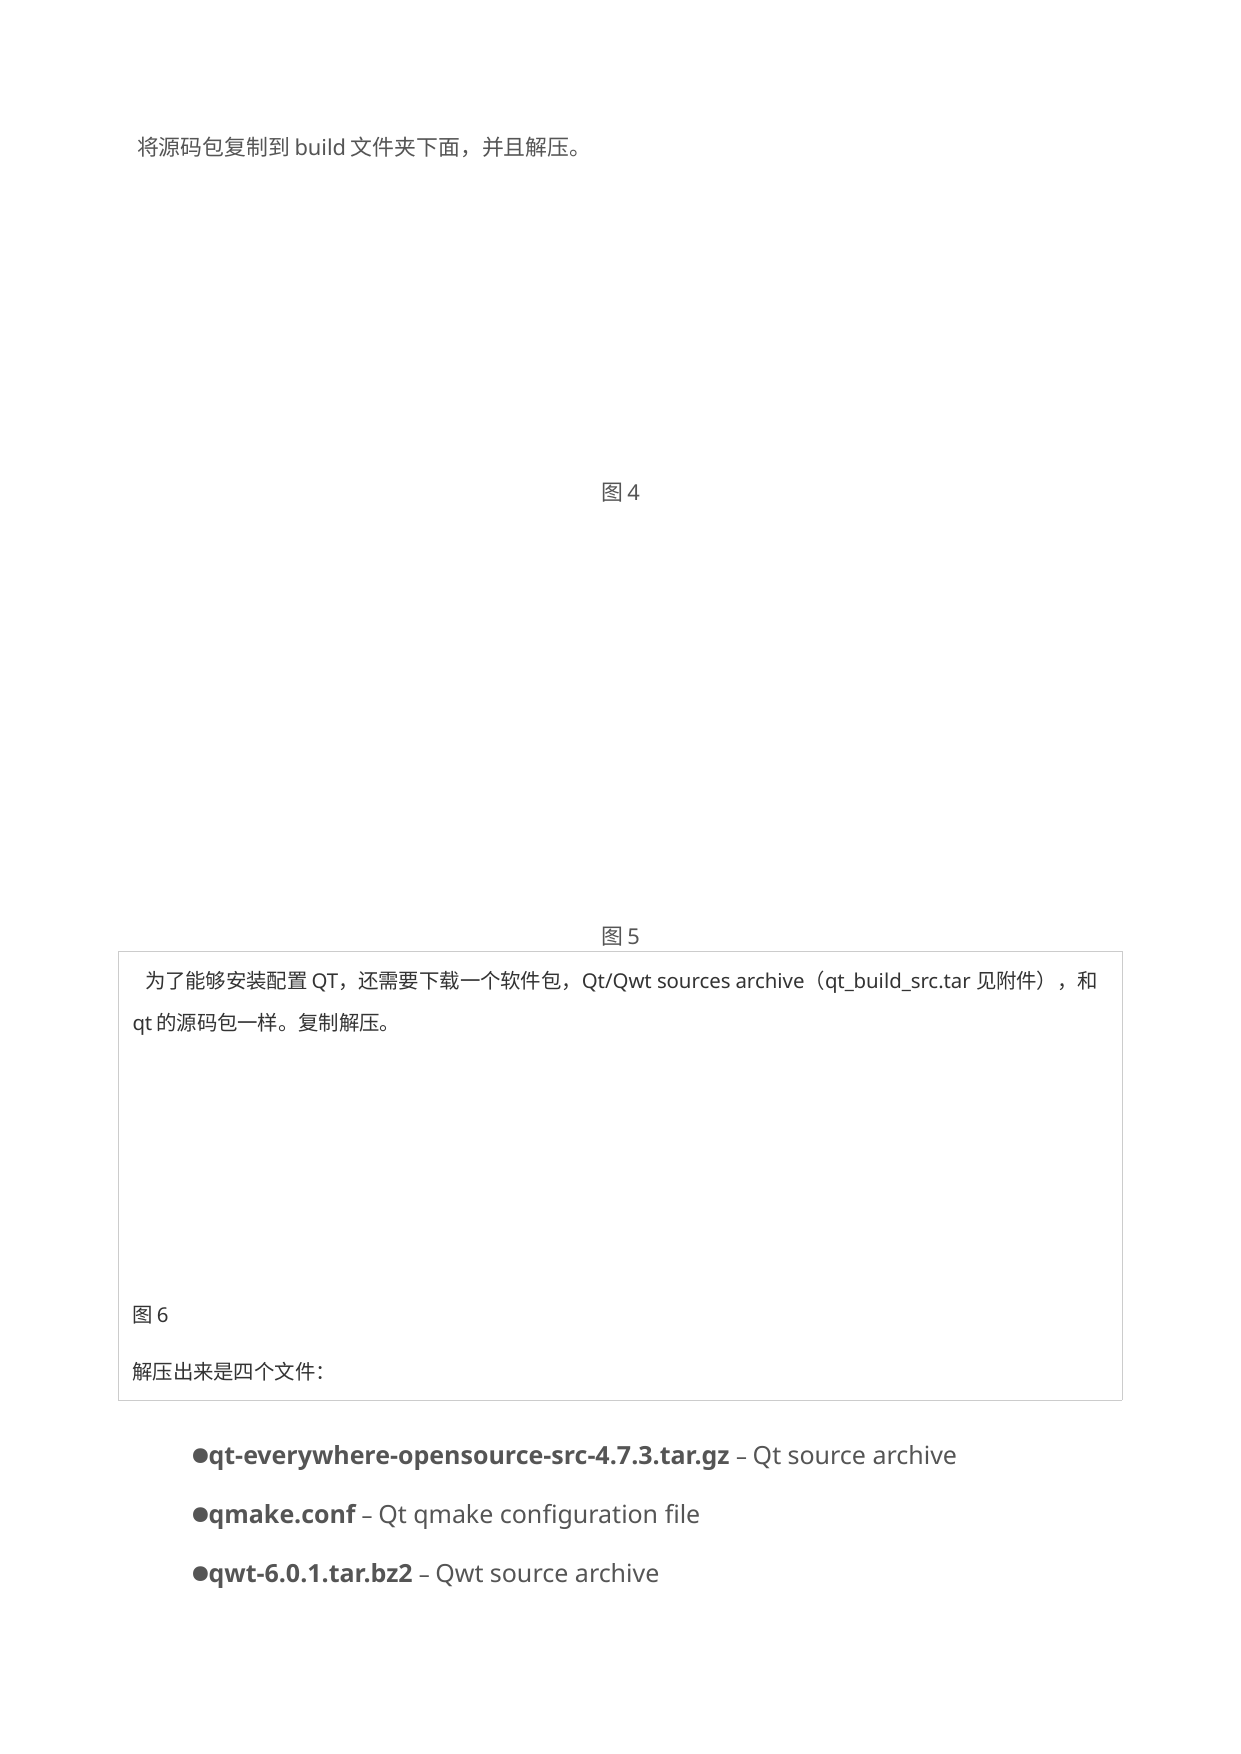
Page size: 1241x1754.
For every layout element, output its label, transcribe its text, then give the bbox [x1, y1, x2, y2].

text 解压出来是四个文件： [119, 1342, 1122, 1400]
list qt-everywhere-opensource-src-4.7.3.tar.gz – Qt source archive [118, 1428, 1122, 1471]
text 图5 [118, 907, 1122, 951]
text 将源码包复制到build文件夹下面，并且解压。 [118, 118, 1122, 162]
text 为了能够安装配置QT，还需要下载一个软件包，Qt/Qwt sources archive（qt_build_src.tar 见附件），和qt的源码包一样。复制解压。 [119, 952, 1122, 1271]
list qmake.conf – Qt qmake configuration file [118, 1487, 1122, 1531]
text 图4 [118, 463, 1122, 507]
text 图6 [119, 1285, 1122, 1328]
list qwt-6.0.1.tar.bz2 – Qwt source archive [118, 1546, 1122, 1590]
